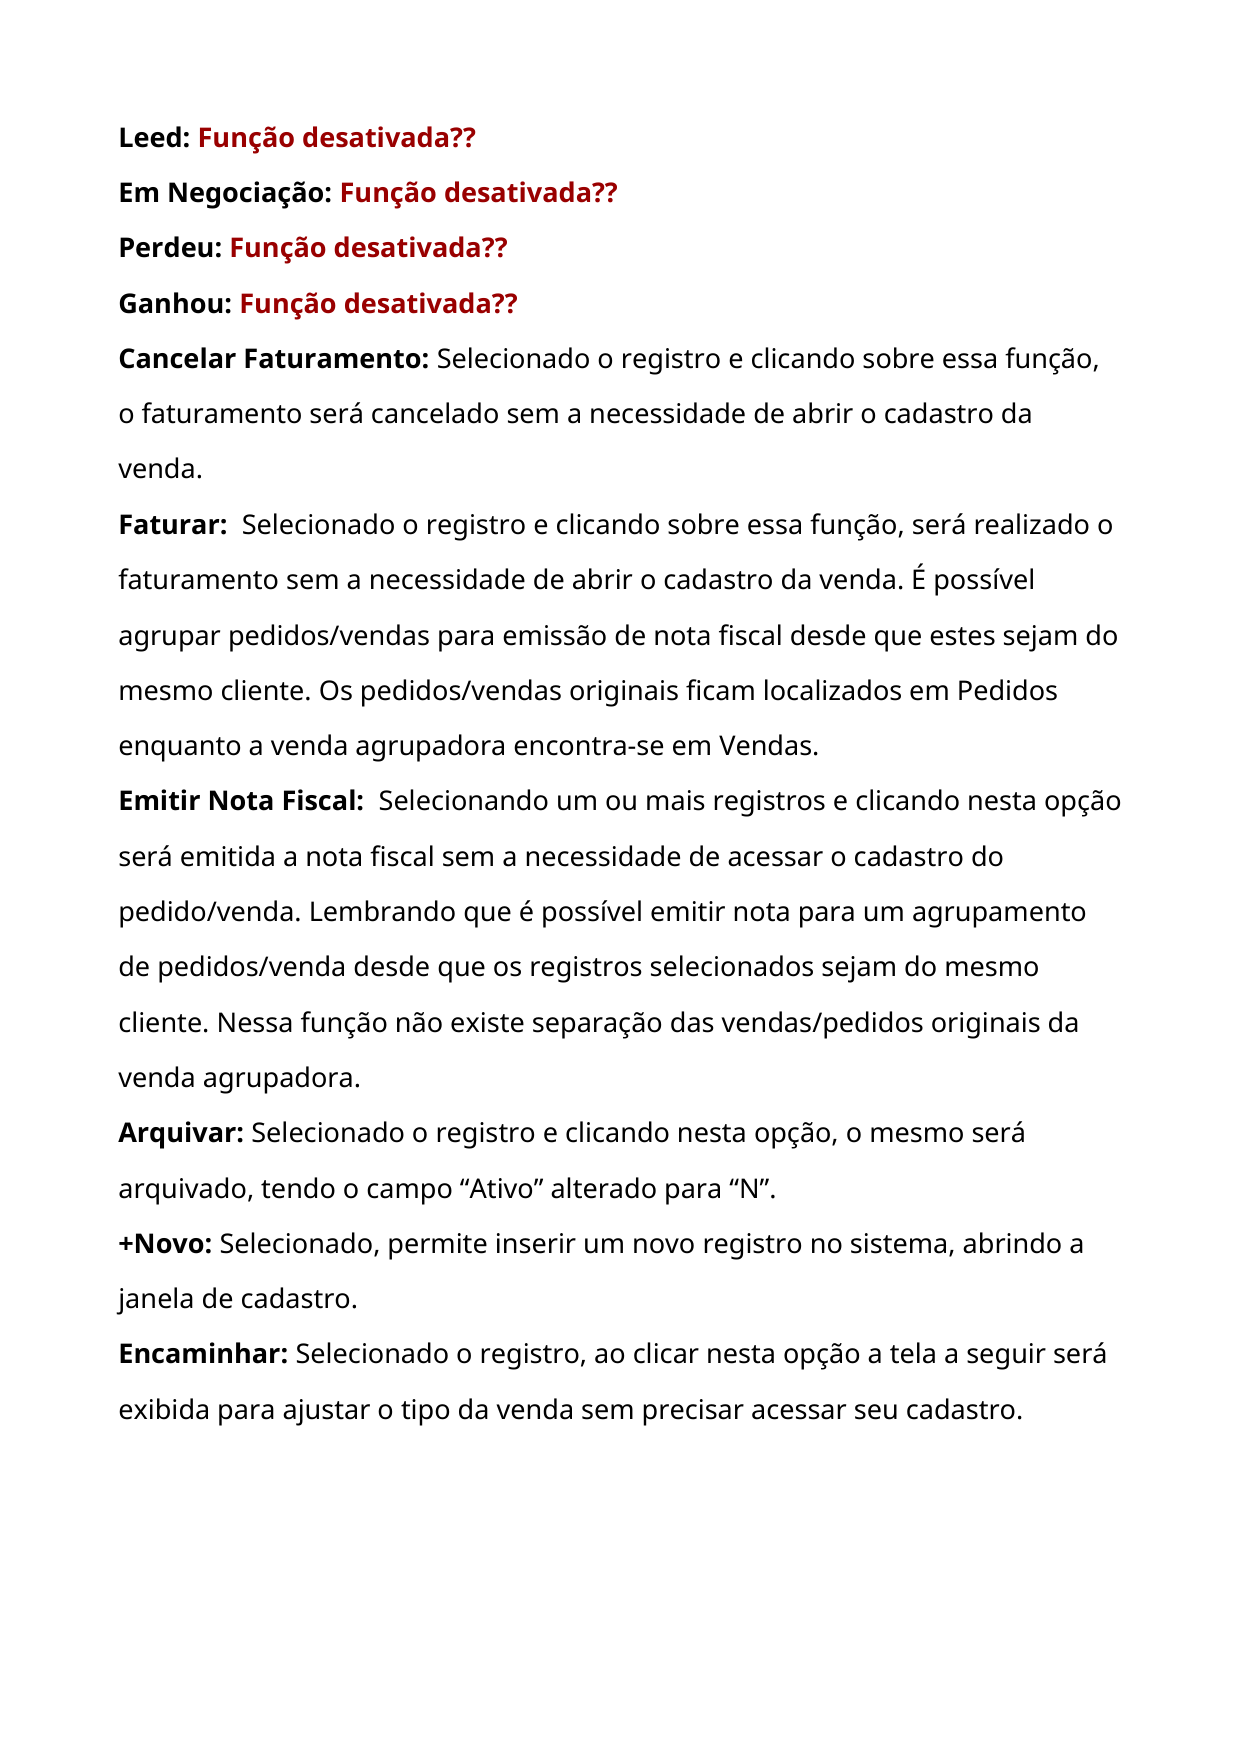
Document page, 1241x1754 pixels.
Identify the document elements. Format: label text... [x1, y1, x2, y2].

text Leed: Função desativada?? [118, 118, 1122, 155]
text Faturar: Selecionado o registro e clicando sobre essa função, será realizado o faturamento sem a necessidade de abrir o cadastro da venda. É possível agrupar pedidos/vendas para emissão de nota fiscal desde que estes sejam do mesmo cliente. Os pedidos/vendas originais ficam localizados em Pedidos enquanto a venda agrupadora encontra-se em Vendas. [118, 505, 1122, 763]
text Perdeu: Função desativada?? [118, 229, 1122, 266]
text Emitir Nota Fiscal: Selecionando um ou mais registros e clicando nesta opção será emitida a nota fiscal sem a necessidade de acessar o cadastro do pedido/venda. Lembrando que é possível emitir nota para um agrupamento de pedidos/venda desde que os registros selecionados sejam do mesmo cliente. Nessa função não existe separação das vendas/pedidos originais da venda agrupadora. [118, 782, 1122, 1095]
text Cancelar Faturamento: Selecionado o registro e clicando sobre essa função, o faturamento será cancelado sem a necessidade de abrir o cadastro da venda. [118, 339, 1122, 487]
text Arquivar: Selecionado o registro e clicando nesta opção, o mesmo será arquivado, tendo o campo “Ativo” alterado para “N”. [118, 1114, 1122, 1206]
text Ganhou: Função desativada?? [118, 284, 1122, 321]
text +Novo: Selecionado, permite inserir um novo registro no sistema, abrindo a janela de cadastro. [118, 1224, 1122, 1317]
text Encaminhar: Selecionado o registro, ao clicar nesta opção a tela a seguir será exibida para ajustar o tipo da venda sem precisar acessar seu cadastro. [118, 1335, 1122, 1427]
text Em Negociação: Função desativada?? [118, 173, 1122, 210]
